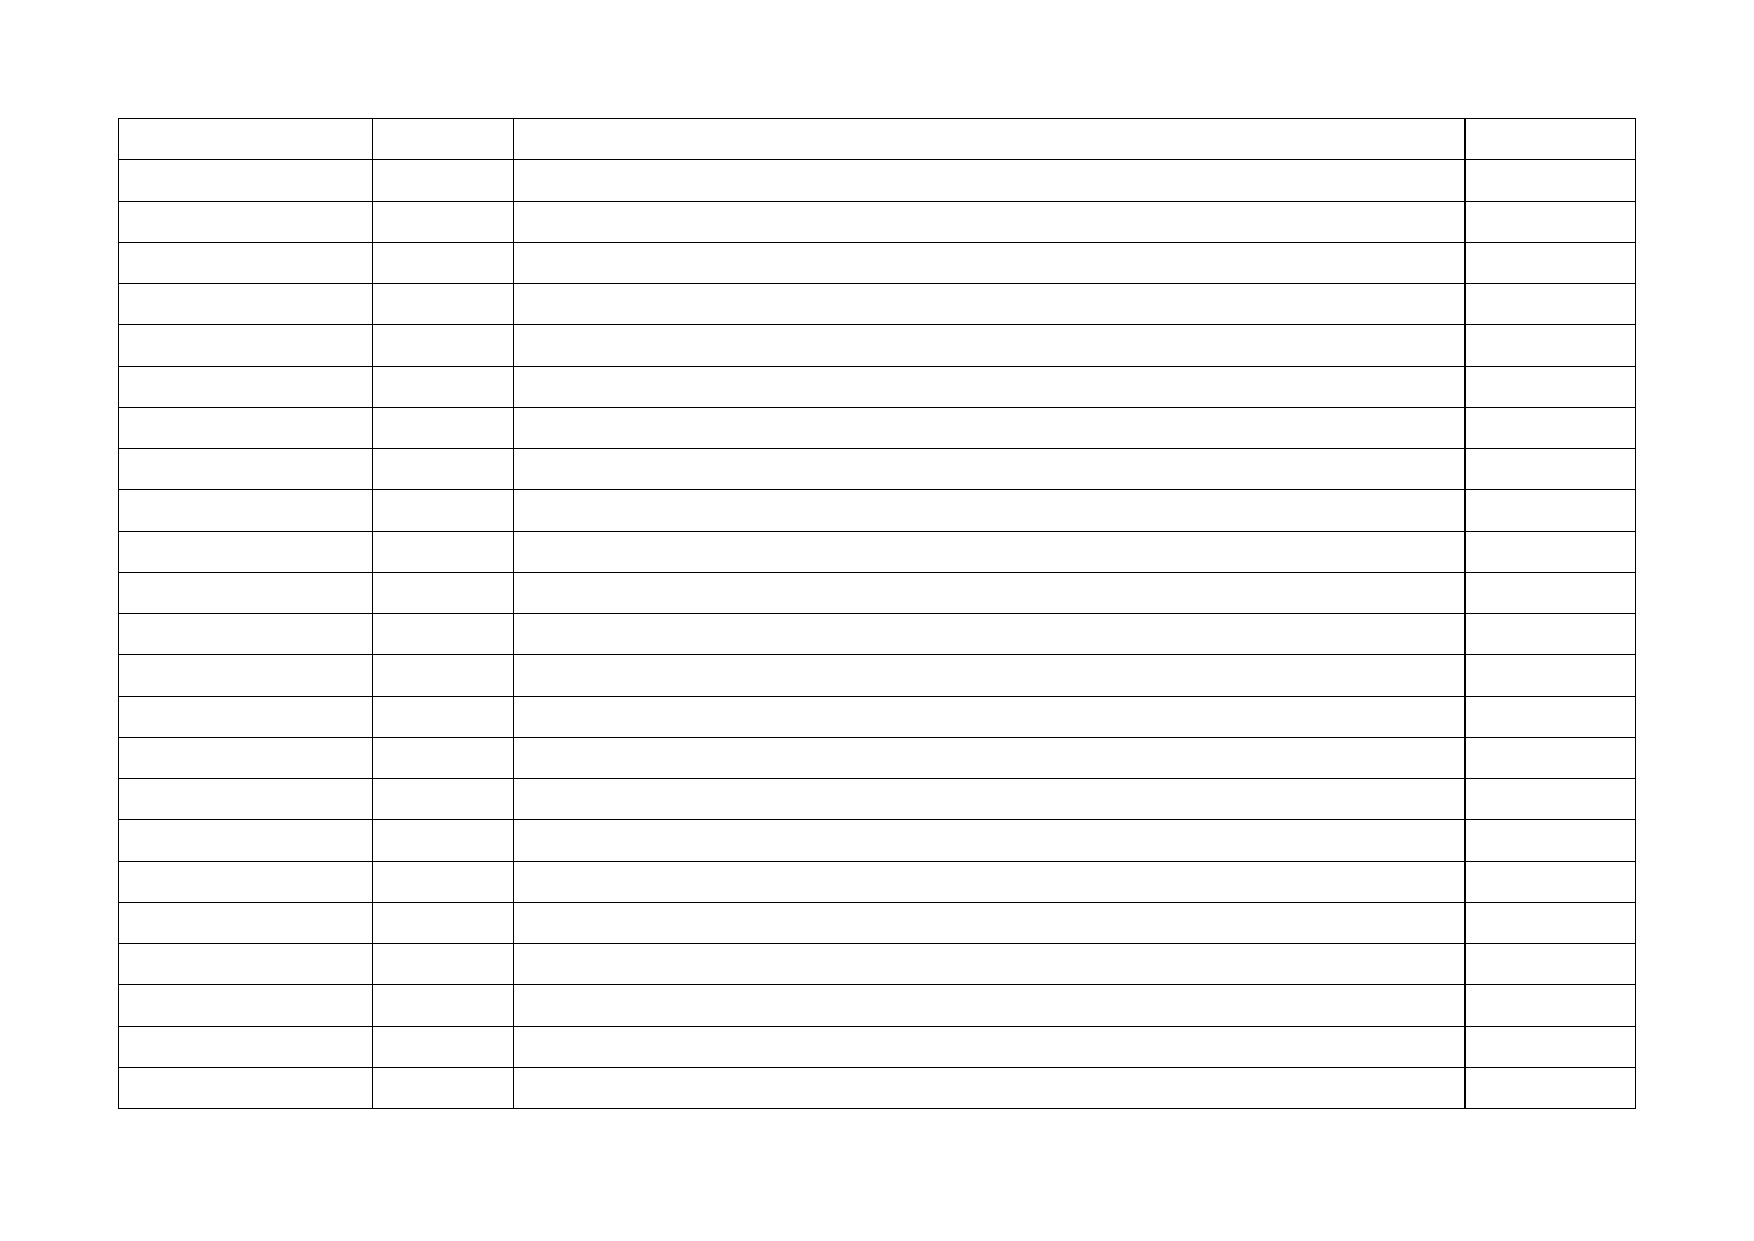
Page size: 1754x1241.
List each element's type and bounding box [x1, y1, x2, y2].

table_cell [373, 532, 513, 572]
table_cell [119, 820, 372, 861]
table_cell [119, 1068, 372, 1108]
table_cell [119, 655, 372, 696]
table_cell [514, 490, 1464, 531]
table_cell [373, 985, 513, 1026]
table_cell [1466, 408, 1635, 448]
table_cell [514, 202, 1464, 242]
table_cell [1466, 119, 1635, 159]
table_cell [514, 985, 1464, 1026]
table_cell [1466, 325, 1635, 366]
table_cell [514, 903, 1464, 943]
table_cell [373, 779, 513, 819]
table_cell [1466, 944, 1635, 984]
table_cell [1466, 532, 1635, 572]
table_cell [514, 697, 1464, 737]
table_cell [1466, 779, 1635, 819]
table_cell [514, 862, 1464, 902]
table_cell [514, 532, 1464, 572]
table_cell [119, 160, 372, 201]
table_cell [119, 449, 372, 489]
table_cell [1466, 614, 1635, 654]
table_cell [1466, 202, 1635, 242]
table_cell [1466, 367, 1635, 407]
table_cell [373, 449, 513, 489]
table_cell [373, 490, 513, 531]
table_cell [514, 1068, 1464, 1108]
table_cell [514, 325, 1464, 366]
table_cell [373, 408, 513, 448]
table_cell [514, 573, 1464, 613]
table_cell [119, 697, 372, 737]
table_cell [1466, 985, 1635, 1026]
table_cell [514, 738, 1464, 778]
table_cell [119, 490, 372, 531]
table_cell [1466, 449, 1635, 489]
table_cell [514, 367, 1464, 407]
table_cell [119, 408, 372, 448]
table_cell [373, 284, 513, 324]
table_cell [373, 367, 513, 407]
table_cell [514, 1027, 1464, 1067]
table_cell [119, 985, 372, 1026]
table_cell [514, 655, 1464, 696]
table_cell [373, 944, 513, 984]
table_cell [1466, 1068, 1635, 1108]
table_cell [119, 944, 372, 984]
table_cell [373, 697, 513, 737]
table_cell [119, 532, 372, 572]
table_cell [373, 160, 513, 201]
table_cell [119, 325, 372, 366]
table_cell [373, 614, 513, 654]
table_cell [373, 202, 513, 242]
table_cell [514, 408, 1464, 448]
table_cell [1466, 738, 1635, 778]
table_cell [1466, 284, 1635, 324]
table_cell [373, 1068, 513, 1108]
table_cell [373, 862, 513, 902]
table_cell [514, 243, 1464, 283]
table_cell [1466, 243, 1635, 283]
table_cell [514, 944, 1464, 984]
table_cell [373, 903, 513, 943]
table_cell [1466, 160, 1635, 201]
table_cell [514, 449, 1464, 489]
table_cell [1466, 903, 1635, 943]
table_cell [119, 862, 372, 902]
table_cell [119, 243, 372, 283]
table_cell [514, 820, 1464, 861]
table_cell [373, 325, 513, 366]
table_cell [373, 655, 513, 696]
table_cell [119, 202, 372, 242]
table_cell [514, 779, 1464, 819]
table_cell [119, 119, 372, 159]
table_cell [1466, 820, 1635, 861]
table_cell [119, 1027, 372, 1067]
table_cell [1466, 1027, 1635, 1067]
table_cell [119, 573, 372, 613]
table_cell [119, 367, 372, 407]
table_cell [1466, 573, 1635, 613]
table_cell [514, 284, 1464, 324]
table_cell [373, 573, 513, 613]
table_cell [1466, 862, 1635, 902]
table_cell [373, 1027, 513, 1067]
table_cell [514, 160, 1464, 201]
table_cell [1466, 490, 1635, 531]
table_cell [373, 243, 513, 283]
table_cell [119, 614, 372, 654]
table_cell [514, 614, 1464, 654]
table_cell [373, 820, 513, 861]
table_cell [119, 779, 372, 819]
table_cell [373, 738, 513, 778]
table_cell [119, 903, 372, 943]
table_cell [514, 119, 1464, 159]
table_cell [373, 119, 513, 159]
table_cell [1466, 655, 1635, 696]
table_cell [1466, 697, 1635, 737]
table_cell [119, 284, 372, 324]
table_cell [119, 738, 372, 778]
